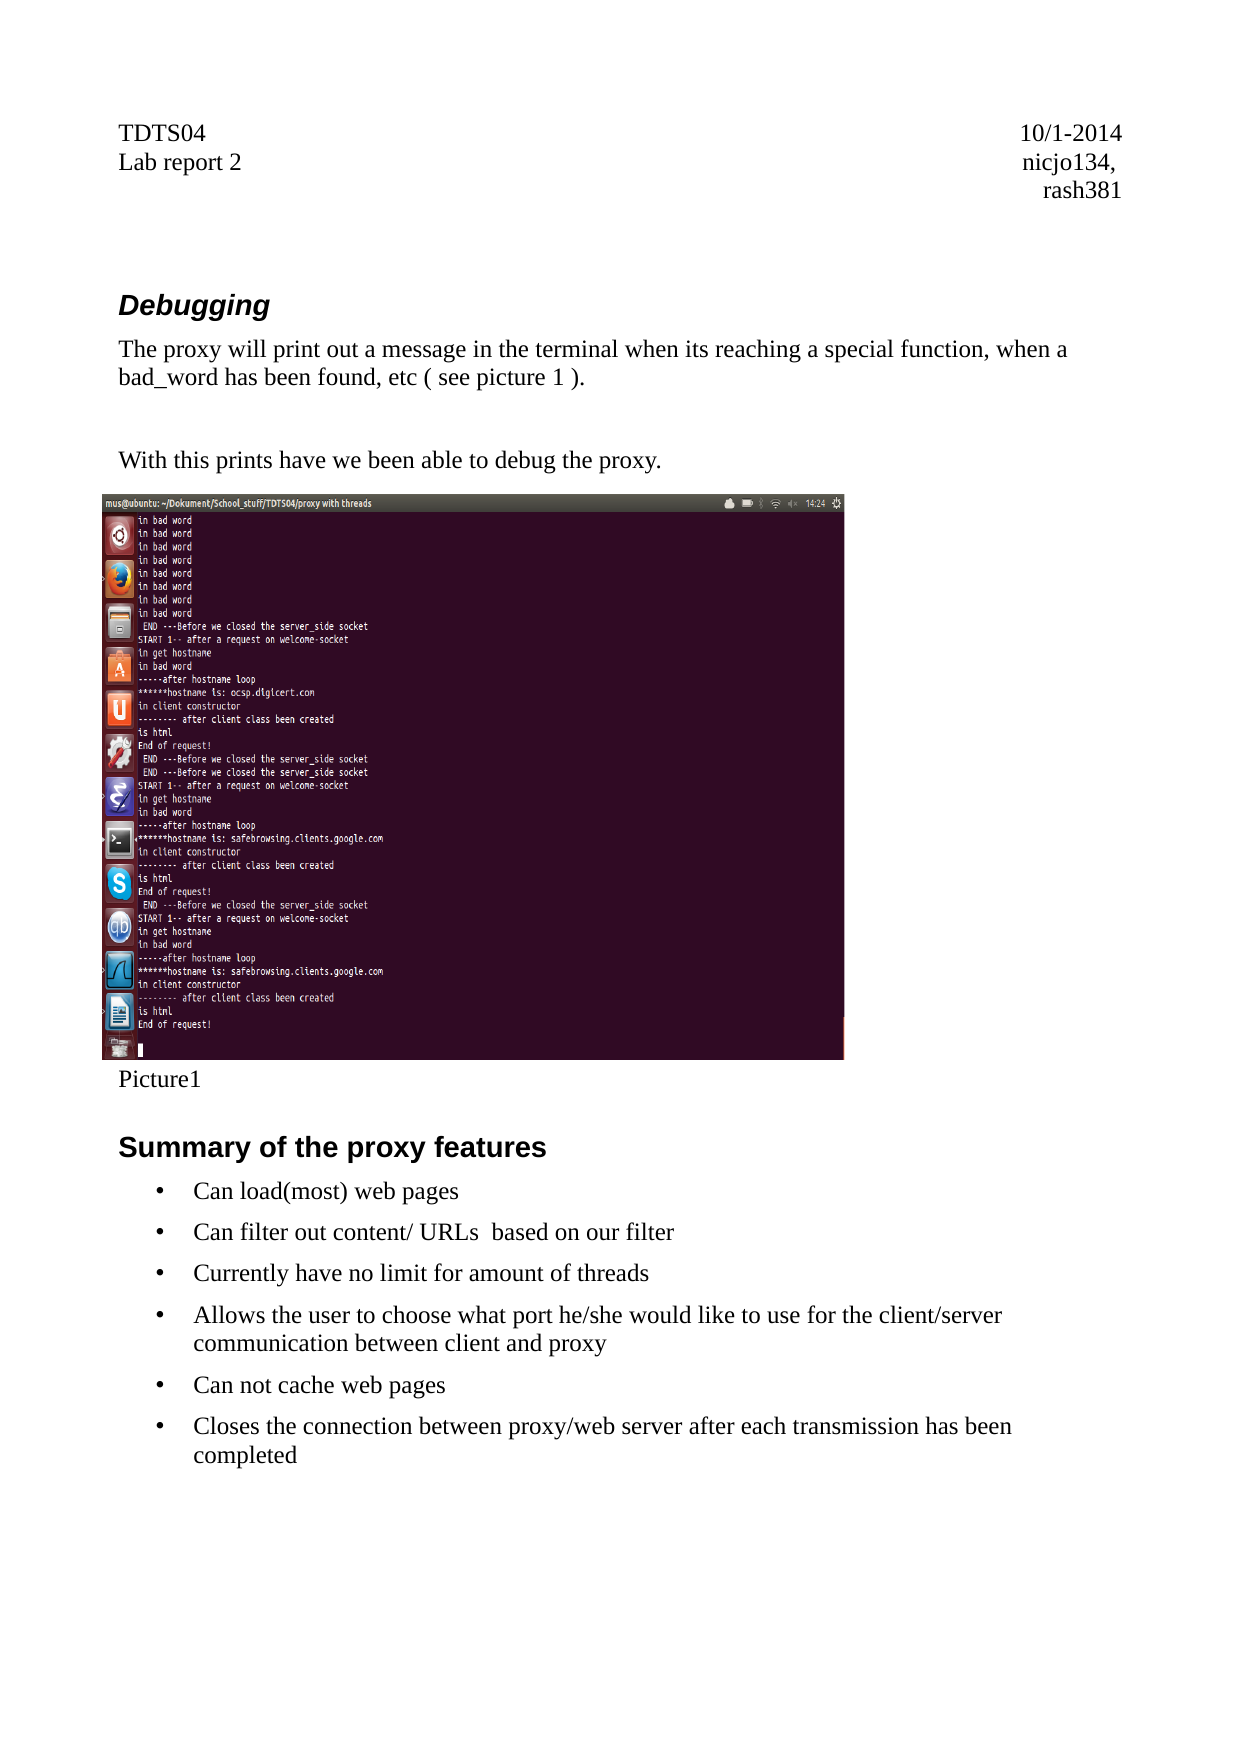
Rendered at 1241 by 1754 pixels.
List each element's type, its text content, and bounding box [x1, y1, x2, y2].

list Currently have no limit for amount of threads [156, 1258, 1122, 1287]
list Can filter out content/ URLs based on our filter [156, 1217, 1122, 1246]
subtitle Debugging [118, 288, 1122, 321]
list Can not cache web pages [156, 1370, 1122, 1398]
picture [102, 494, 845, 1060]
list Allows the user to choose what port he/she would like to use for the client/server communication between client and proxy [156, 1300, 1122, 1357]
text Picture1 [118, 1064, 1122, 1092]
text The proxy will print out a message in the terminal when its reaching a special function, when a bad_word has been found, etc ( see picture 1 ). [118, 334, 1122, 391]
list Can load(most) web pages [156, 1176, 1122, 1205]
list Closes the connection between proxy/web server after each transmission has been completed [156, 1411, 1122, 1468]
text With this prints have we been able to debug the proxy. [118, 445, 1122, 474]
subtitle Summary of the proxy features [118, 1130, 1122, 1163]
